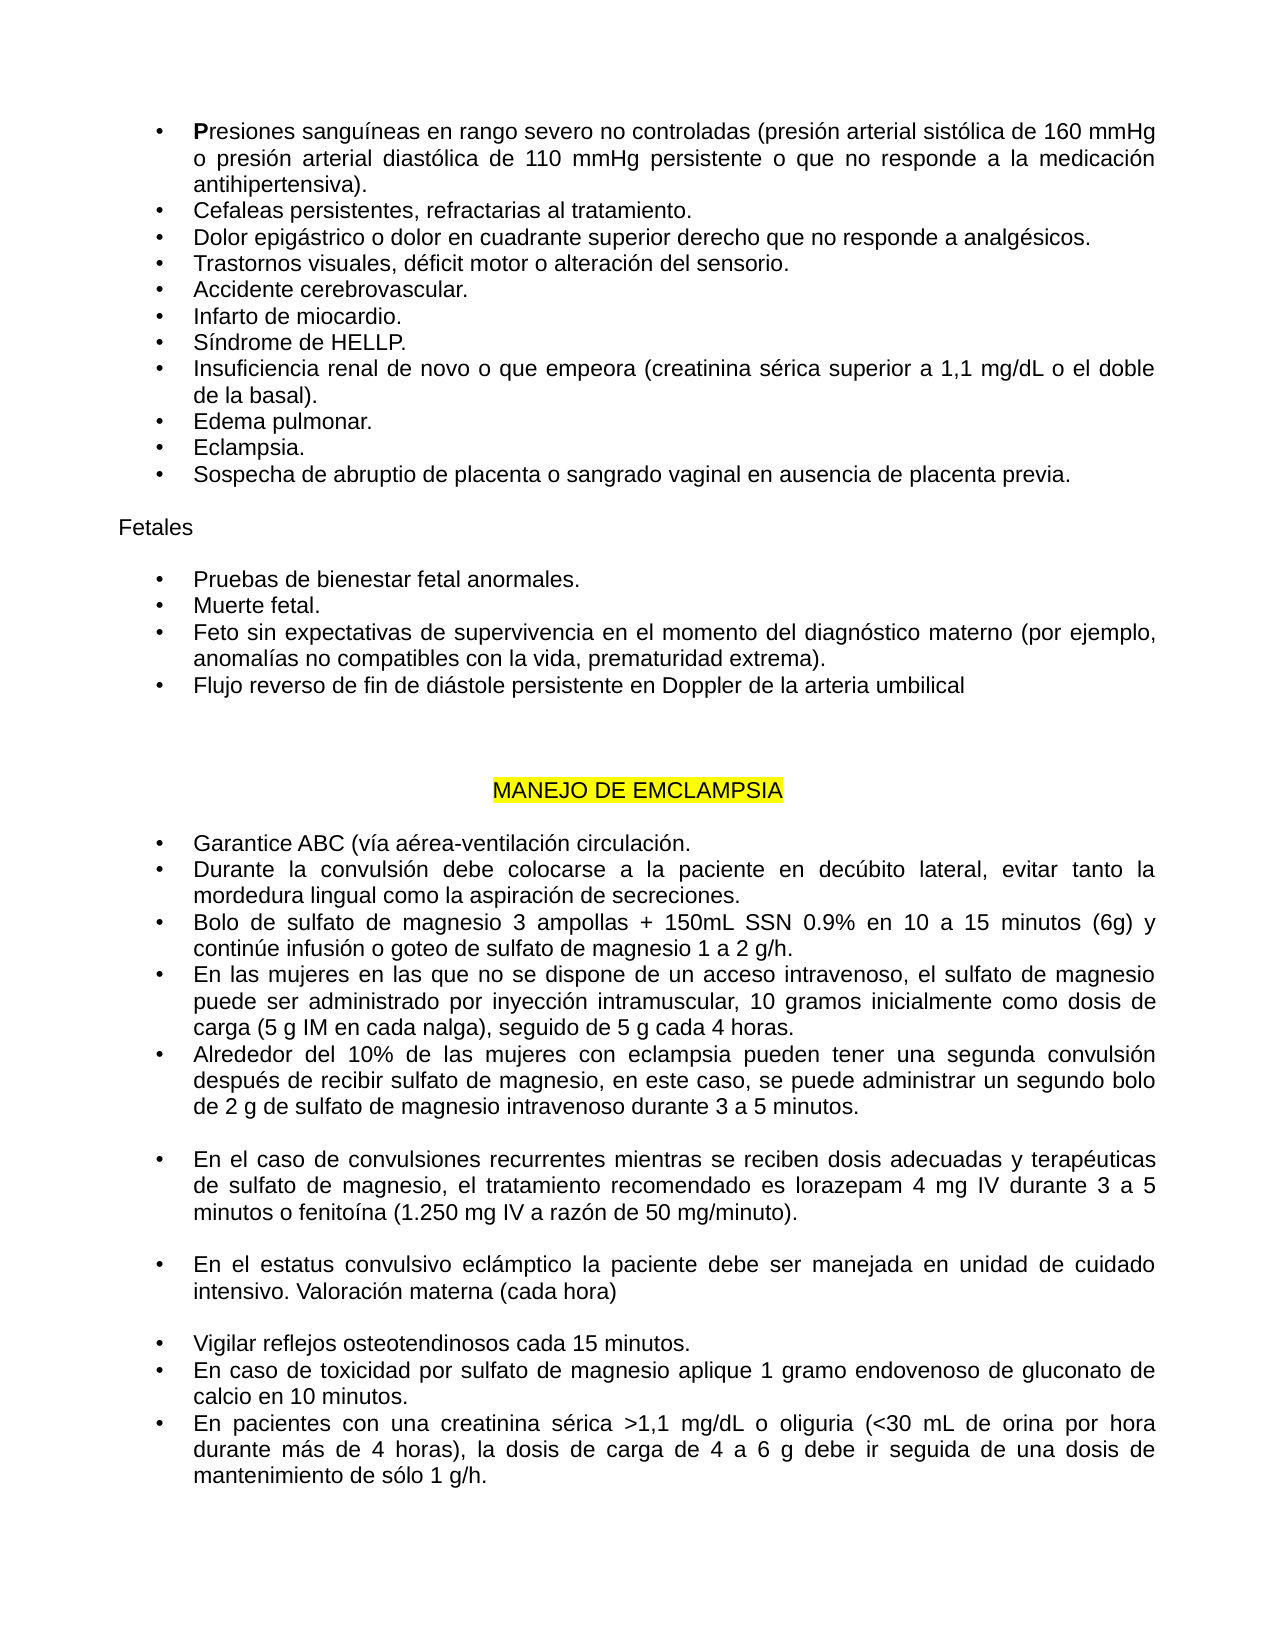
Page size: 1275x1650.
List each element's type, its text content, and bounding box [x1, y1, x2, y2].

list Muerte fetal. [156, 461, 1157, 487]
list Bolo de sulfato de magnesio 3 ampollas + 150mL SSN 0.9% en 10 a 15 minutos (6g) y continúe infusión o goteo de sulfato de magnesio 1 a 2 g/h. [156, 777, 1157, 830]
list Accidente cerebrovascular. [156, 144, 1157, 171]
list Una vez que el estado materno y fetal sean estables, y la paciente esta alerta y orientada se debe desembarazar. [156, 1357, 1157, 1409]
list Feto sin expectativas de supervivencia en el momento del diagnóstico materno (por ejemplo, anomalías no compatibles con la vida, prematuridad extrema). [156, 487, 1157, 540]
list Trastornos visuales, déficit motor o alteración del sensorio. [156, 118, 1157, 144]
list En las mujeres en las que no se dispone de un acceso intravenoso, el sulfato de magnesio puede ser administrado por inyección intramuscular, 10 gramos inicialmente como dosis de carga (5 g IM en cada nalga), seguido de 5 g cada 4 horas. [156, 830, 1157, 909]
list En caso de toxicidad por sulfato de magnesio aplique 1 gramo endovenoso de gluconato de calcio en 10 minutos. [156, 1225, 1157, 1278]
list Edema pulmonar. [156, 276, 1157, 303]
list Evalúe continuamente la presencia de síntomas premonitorios o de encefalopatía hipertensiva. Así mismo que controle y registre diuresis horaria. [156, 1462, 1157, 1515]
list En el caso de convulsiones recurrentes mientras se reciben dosis adecuadas y terapéuticas de sulfato de magnesio, el tratamiento recomendado es lorazepam 4 mg IV durante 3 a 5 minutos o fenitoína (1.250 mg IV a razón de 50 mg/minuto). [156, 1014, 1157, 1093]
list Durante la convulsión debe colocarse a la paciente en decúbito lateral, evitar tanto la mordedura lingual como la aspiración de secreciones. [156, 724, 1157, 777]
list Vigilar reflejos osteotendinosos cada 15 minutos. [156, 1199, 1157, 1225]
text Fetales [118, 382, 1157, 408]
list El sulfato de magnesio se debe continuar durante 24 horas después del parto y al menos 24 horas después de la última convulsión. [156, 1409, 1157, 1462]
list En pacientes con una creatinina sérica >1,1 mg/dL o oliguria (<30 mL de orina por hora durante más de 4 horas), la dosis de carga de 4 a 6 g debe ir seguida de una dosis de mantenimiento de sólo 1 g/h. [156, 1278, 1157, 1357]
list Eclampsia. [156, 303, 1157, 329]
list Flujo reverso de fin de diástole persistente en Doppler de la arteria umbilical [156, 540, 1157, 566]
list Garantice ABC (vía aérea-ventilación circulación. [156, 698, 1157, 724]
list Alrededor del 10% de las mujeres con eclampsia pueden tener una segunda convulsión después de recibir sulfato de magnesio, en este caso, se puede administrar un segundo bolo de 2 g de sulfato de magnesio intravenoso durante 3 a 5 minutos. [156, 909, 1157, 988]
list Sospecha de abruptio de placenta o sangrado vaginal en ausencia de placenta previa. [156, 329, 1157, 355]
list Insuficiencia renal de novo o que empeora (creatinina sérica superior a 1,1 mg/dL o el doble de la basal). [156, 223, 1157, 276]
list Pruebas de bienestar fetal anormales. [156, 434, 1157, 461]
list En el estatus convulsivo eclámptico la paciente debe ser manejada en unidad de cuidado intensivo. Valoración materna (cada hora) [156, 1119, 1157, 1172]
list Síndrome de HELLP. [156, 197, 1157, 223]
text MANEJO DE EMCLAMPSIA [118, 645, 1157, 672]
list Infarto de miocardio. [156, 171, 1157, 197]
